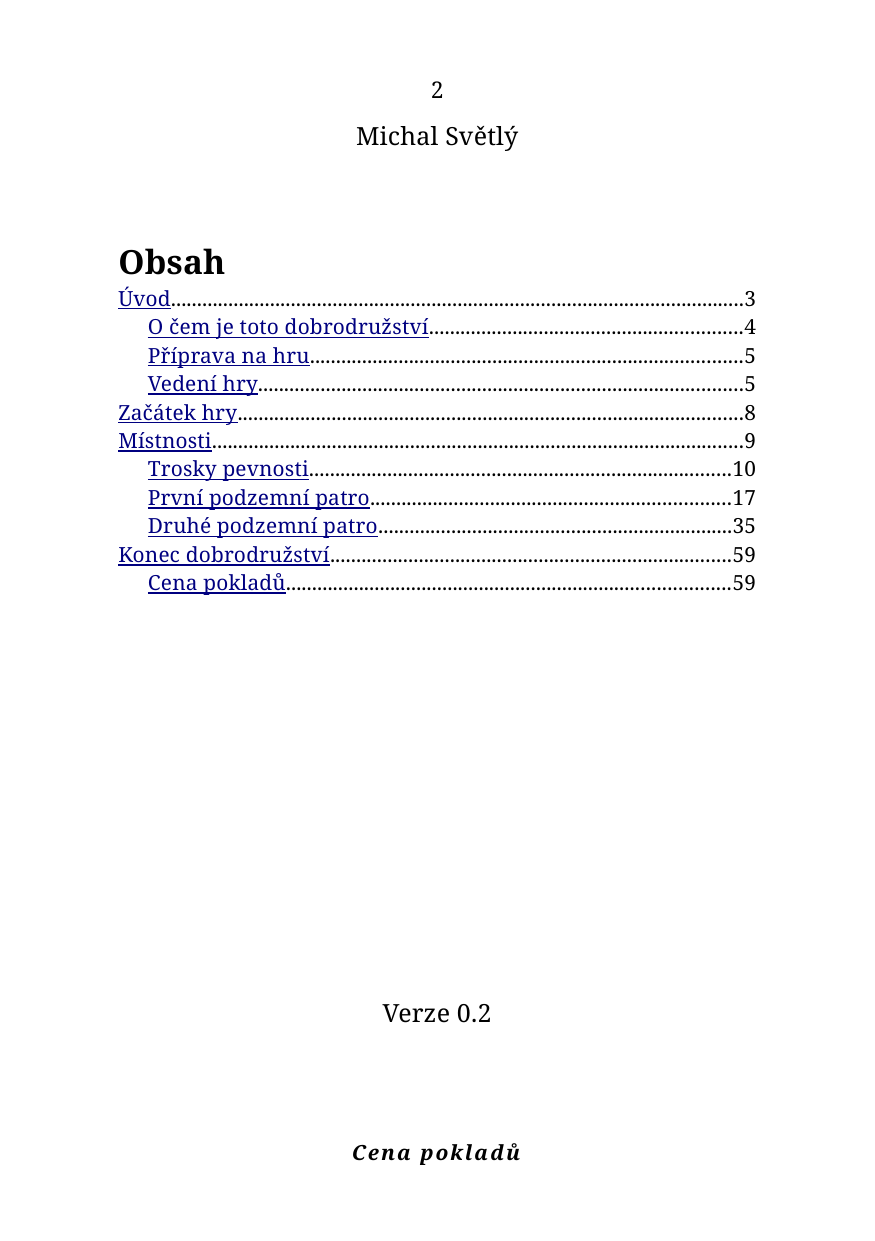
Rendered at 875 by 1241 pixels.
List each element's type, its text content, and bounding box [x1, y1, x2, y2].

text První podzemní patro 17 [148, 483, 756, 511]
text Verze 0.2 [118, 996, 756, 1030]
text Místnosti 9 [118, 426, 756, 454]
text Příprava na hru 5 [148, 341, 756, 369]
text Trosky pevnosti 10 [148, 454, 756, 483]
text Konec dobrodružství 59 [118, 540, 756, 568]
text Michal Světlý [118, 118, 756, 152]
text Druhé podzemní patro 35 [148, 511, 756, 540]
text Úvod 3 [118, 284, 756, 312]
text Cena pokladů 59 [148, 568, 756, 597]
text Začátek hry 8 [118, 398, 756, 426]
text Vedení hry 5 [148, 369, 756, 398]
subtitle Obsah [118, 238, 756, 284]
text O⁠ čem je toto dobrodružství 4 [148, 312, 756, 341]
